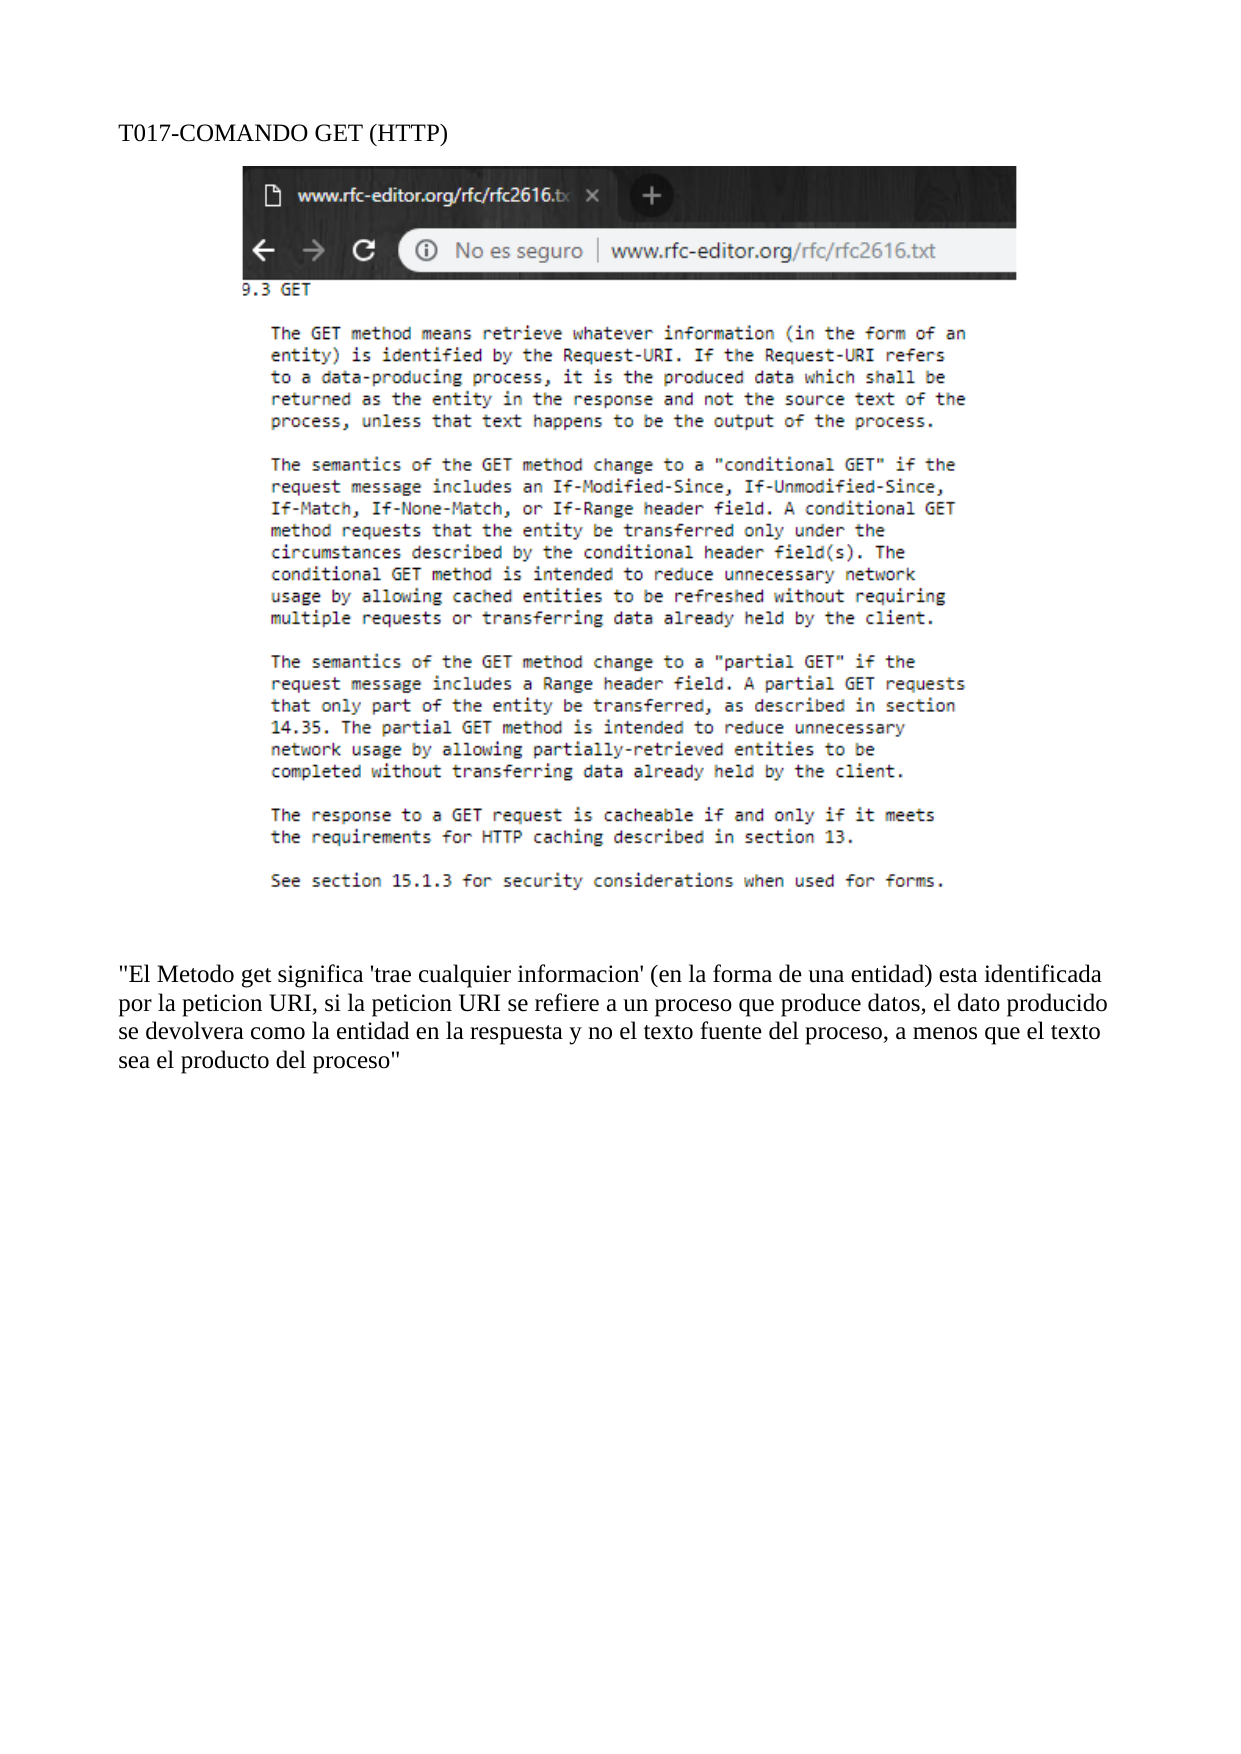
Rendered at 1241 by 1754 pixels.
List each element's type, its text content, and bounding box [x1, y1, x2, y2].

text T017-COMANDO GET (HTTP) [118, 118, 1122, 147]
picture [242, 166, 1017, 959]
text "El Metodo get significa 'trae cualquier informacion' (en la forma de una entidad) esta identificada por la peticion URI, si la peticion URI se refiere a un proceso que produce datos, el dato producido se devolvera como la entidad en la respuesta y no el texto fuente del proceso, a menos que el texto sea el producto del proceso" [118, 147, 1122, 1074]
